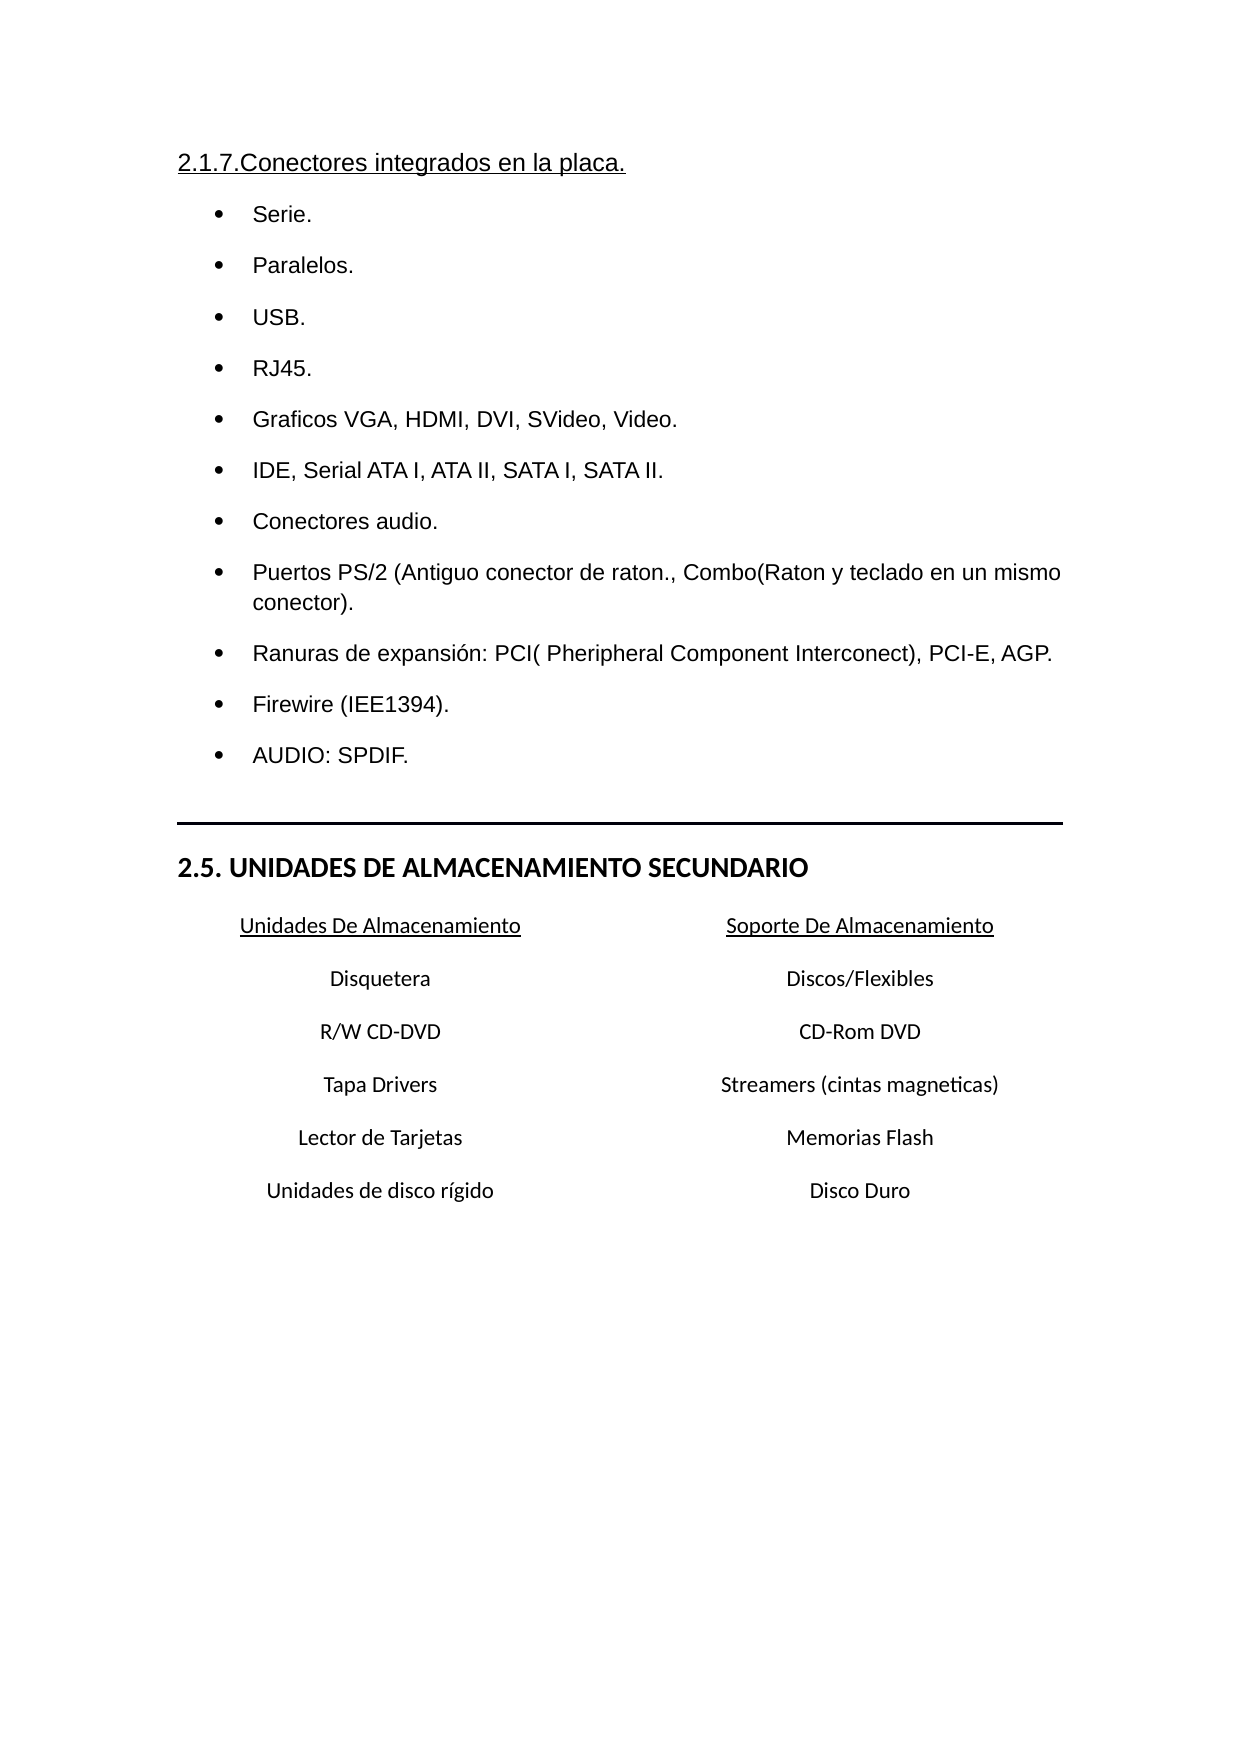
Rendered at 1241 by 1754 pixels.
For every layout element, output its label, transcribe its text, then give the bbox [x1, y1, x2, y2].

text R/W CD-DVD [177, 1017, 583, 1045]
text 2.1.7.Conectores integrados en la placa. [177, 148, 1063, 176]
text Disquetera [177, 964, 583, 992]
text Tapa Drivers [177, 1070, 583, 1098]
text Memorias Flash [657, 1123, 1063, 1151]
list Firewire (IEE1394). [215, 691, 1063, 717]
text Streamers (cintas magneticas) [657, 1070, 1063, 1098]
list Puertos PS/2 (Antiguo conector de raton., Combo(Raton y teclado en un mismo conector). [215, 559, 1063, 615]
list Conectores audio. [215, 508, 1063, 534]
list AUDIO: SPDIF. [215, 742, 1063, 768]
text Soporte De Almacenamiento [657, 911, 1063, 939]
list IDE, Serial ATA I, ATA II, SATA I, SATA II. [215, 457, 1063, 483]
text Unidades De Almacenamiento [177, 911, 583, 939]
list Serie. [215, 201, 1063, 228]
text Disco Duro [657, 1176, 1063, 1204]
text Lector de Tarjetas [177, 1123, 583, 1151]
text 2.5. UNIDADES DE ALMACENAMIENTO SECUNDARIO [177, 849, 1063, 885]
list USB. [215, 303, 1063, 330]
text Discos/Flexibles [657, 964, 1063, 992]
list Paralelos. [215, 252, 1063, 279]
text Unidades de disco rígido [177, 1176, 583, 1204]
text CD-Rom DVD [657, 1017, 1063, 1045]
list Ranuras de expansión: PCI( Pheripheral Component Interconect), PCI-E, AGP. [215, 640, 1063, 666]
list Graficos VGA, HDMI, DVI, SVideo, Video. [215, 406, 1063, 432]
list RJ45. [215, 354, 1063, 381]
